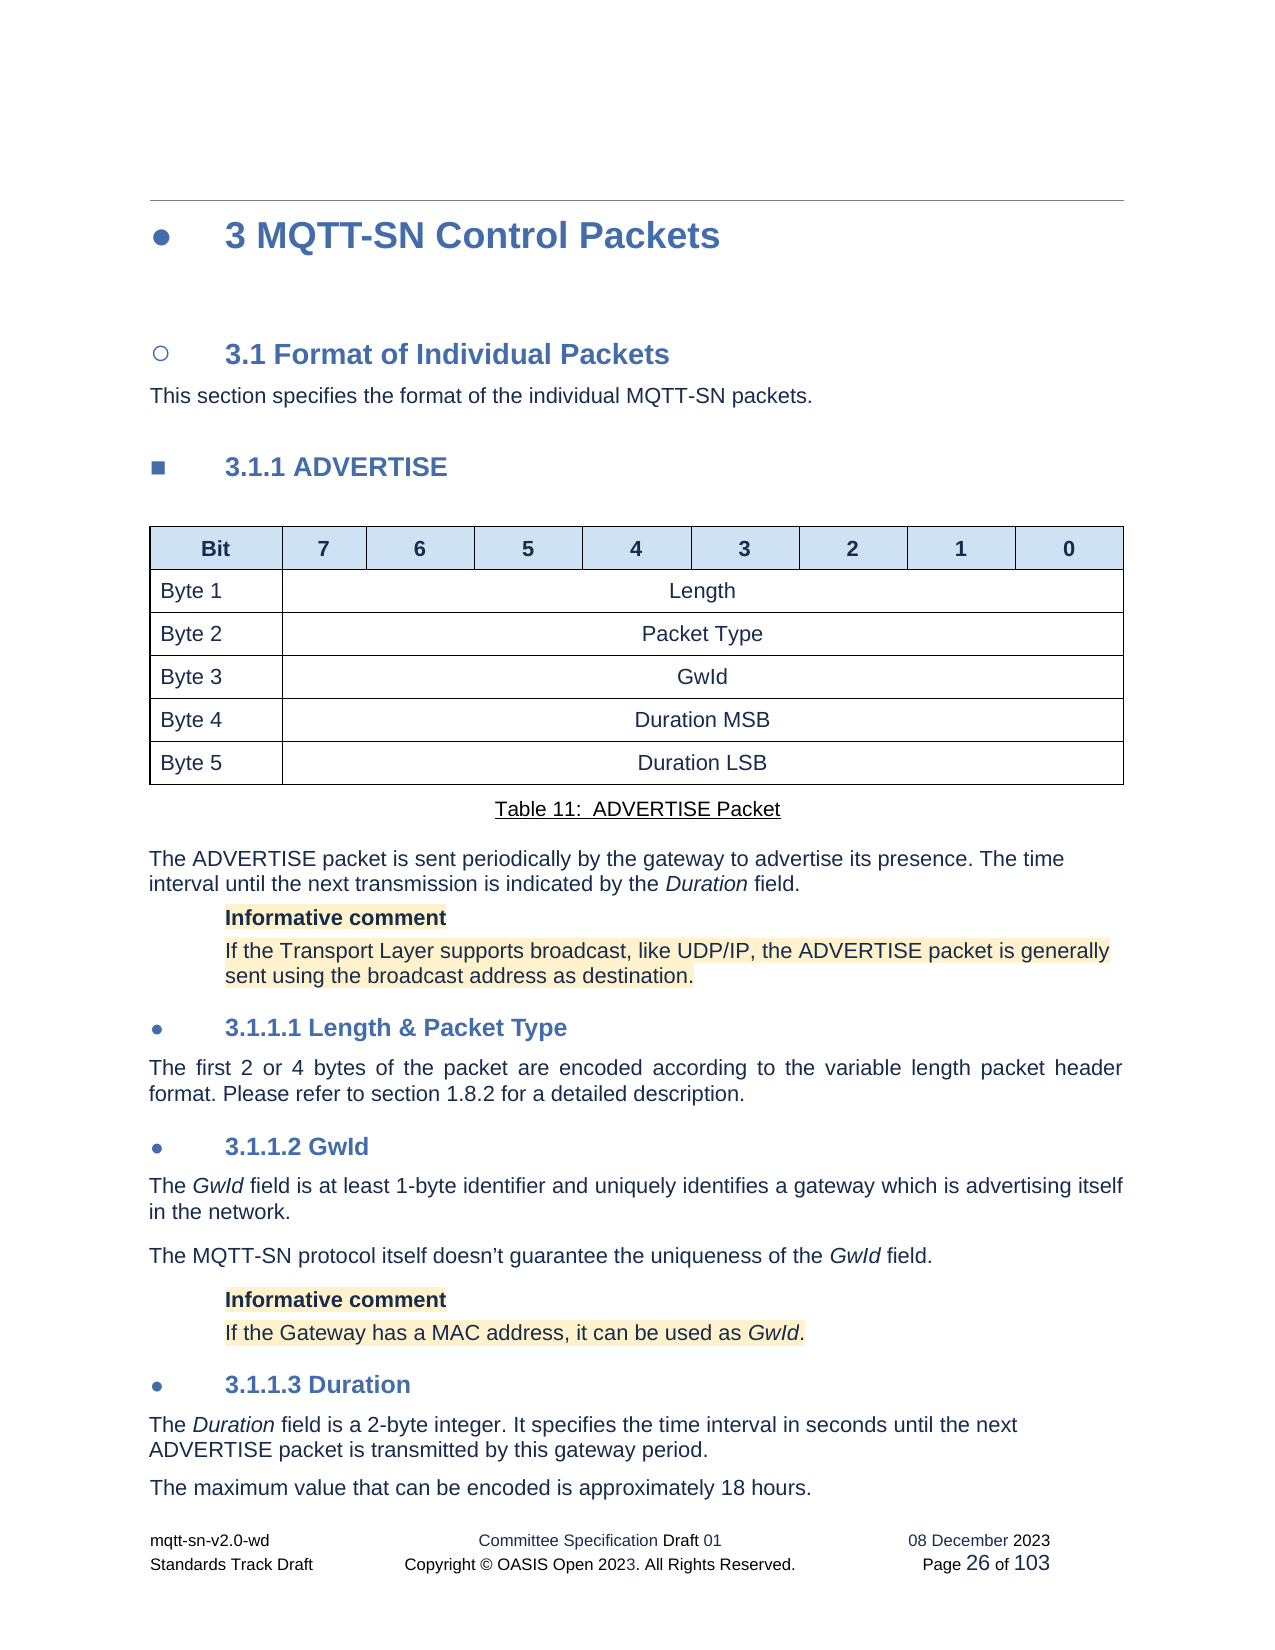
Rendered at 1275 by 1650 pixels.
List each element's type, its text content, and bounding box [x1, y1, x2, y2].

text The GwId field is at least 1-byte identifier and uniquely identifies a gateway which is advertising itself in the network. [148, 1173, 1124, 1224]
subtitle 3 MQTT-SN Control Packets [150, 201, 1124, 257]
table_cell Duration MSB [283, 699, 1123, 741]
text Informative comment [225, 1287, 1124, 1312]
text The Duration field is a 2-byte integer. It specifies the time interval in seconds until the next ADVERTISE packet is transmitted by this gateway period. [148, 1412, 1124, 1462]
text If the Gateway has a MAC address, it can be used as GwId. [225, 1320, 1124, 1346]
table_header 7 [283, 527, 366, 569]
table_header 6 [367, 527, 474, 569]
text The maximum value that can be encoded is approximately 18 hours. [149, 1475, 1124, 1500]
table_cell Byte 4 [151, 699, 282, 741]
table_header 0 [1016, 527, 1123, 569]
text If the Transport Layer supports broadcast, like UDP/IP, the ADVERTISE packet is generally sent using the broadcast address as destination. [225, 938, 1124, 988]
table_cell Packet Type [283, 613, 1123, 655]
table_cell Byte 5 [151, 742, 282, 784]
table_header Bit [151, 527, 282, 569]
subtitle 3.1 Format of Individual Packets [150, 331, 1124, 372]
table_header 1 [908, 527, 1015, 569]
subtitle 3.1.1.1 Length & Packet Type [150, 1013, 1124, 1042]
subtitle 3.1.1.2 GwId [150, 1131, 1124, 1160]
subtitle 3.1.1 ADVERTISE [150, 451, 1124, 482]
text This section specifies the format of the individual MQTT-SN packets. [149, 383, 1124, 409]
table_header 4 [583, 527, 691, 569]
table_cell Duration LSB [283, 742, 1123, 784]
table_cell Byte 2 [151, 613, 282, 655]
text The first 2 or 4 bytes of the packet are encoded according to the variable length packet header format. Please refer to section 1.8.2 for a detailed description. [148, 1054, 1124, 1106]
text The ADVERTISE packet is sent periodically by the gateway to advertise its presence. The time interval until the next transmission is indicated by the Duration field. [148, 846, 1124, 896]
text Informative comment [225, 904, 1124, 929]
text The MQTT-SN protocol itself doesn’t guarantee the uniqueness of the GwId field. [148, 1243, 1124, 1268]
text Table 11: ADVERTISE Packet [150, 797, 1125, 821]
table_cell Byte 3 [151, 656, 282, 698]
table_header 5 [475, 527, 582, 569]
table_header 2 [800, 527, 907, 569]
table_cell Byte 1 [151, 570, 282, 612]
subtitle 3.1.1.3 Duration [150, 1371, 1124, 1399]
table_header 3 [692, 527, 799, 569]
table_cell Length [283, 570, 1123, 612]
table_cell GwId [283, 656, 1123, 698]
